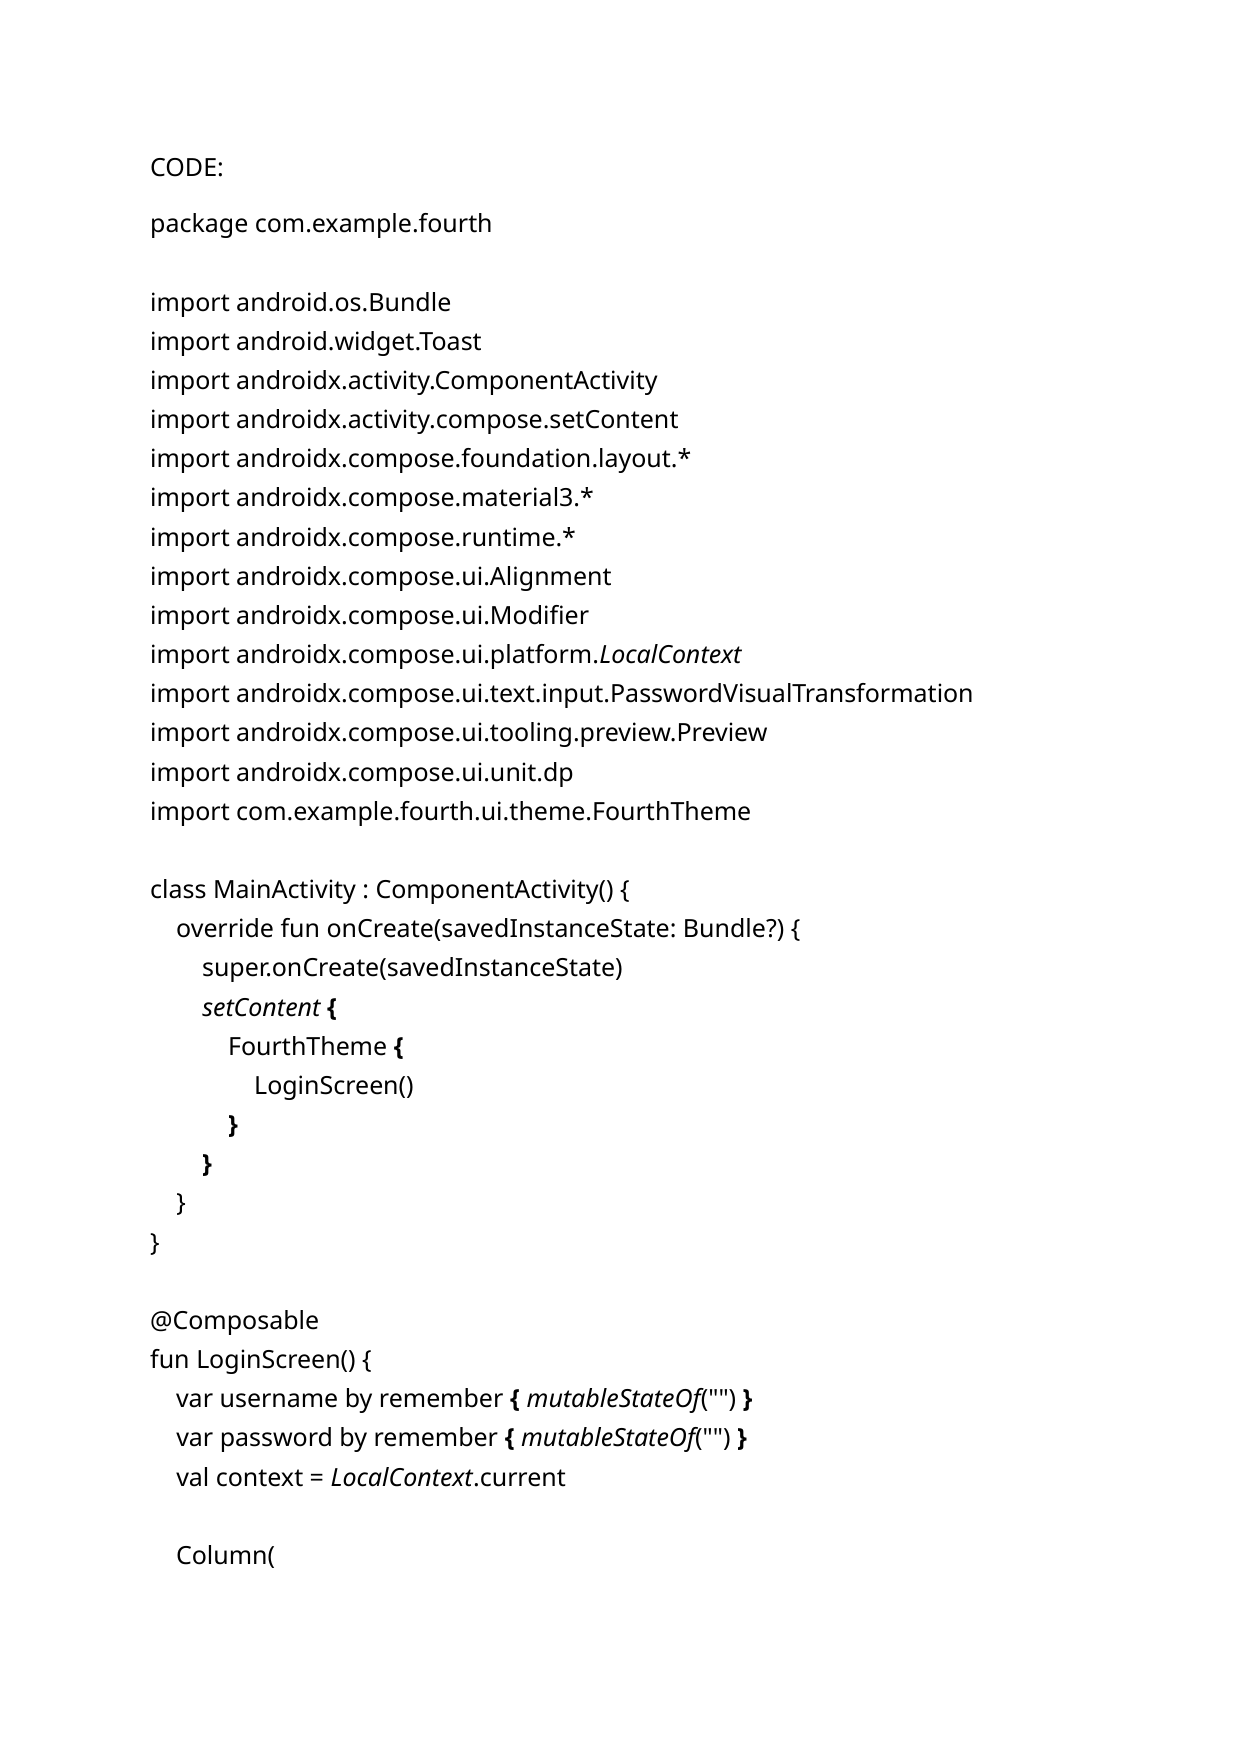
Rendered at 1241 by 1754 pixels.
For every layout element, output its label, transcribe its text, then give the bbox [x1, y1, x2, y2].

text package com.example.fourth import android.os.Bundle import android.widget.Toast import androidx.activity.ComponentActivity import androidx.activity.compose.setContent import androidx.compose.foundation.layout.* import androidx.compose.material3.* import androidx.compose.runtime.* import androidx.compose.ui.Alignment import androidx.compose.ui.Modifier import androidx.compose.ui.platform.LocalContext import androidx.compose.ui.text.input.PasswordVisualTransformation import androidx.compose.ui.tooling.preview.Preview import androidx.compose.ui.unit.dp import com.example.fourth.ui.theme.FourthTheme class MainActivity : ComponentActivity() { override fun onCreate(savedInstanceState: Bundle?) { super.onCreate(savedInstanceState) setContent { FourthTheme { LoginScreen() } } } } @Composable fun LoginScreen() { var username by remember { mutableStateOf("") } var password by remember { mutableStateOf("") } val context = LocalContext.current Column( [150, 206, 1090, 1572]
text CODE: [150, 150, 1090, 184]
